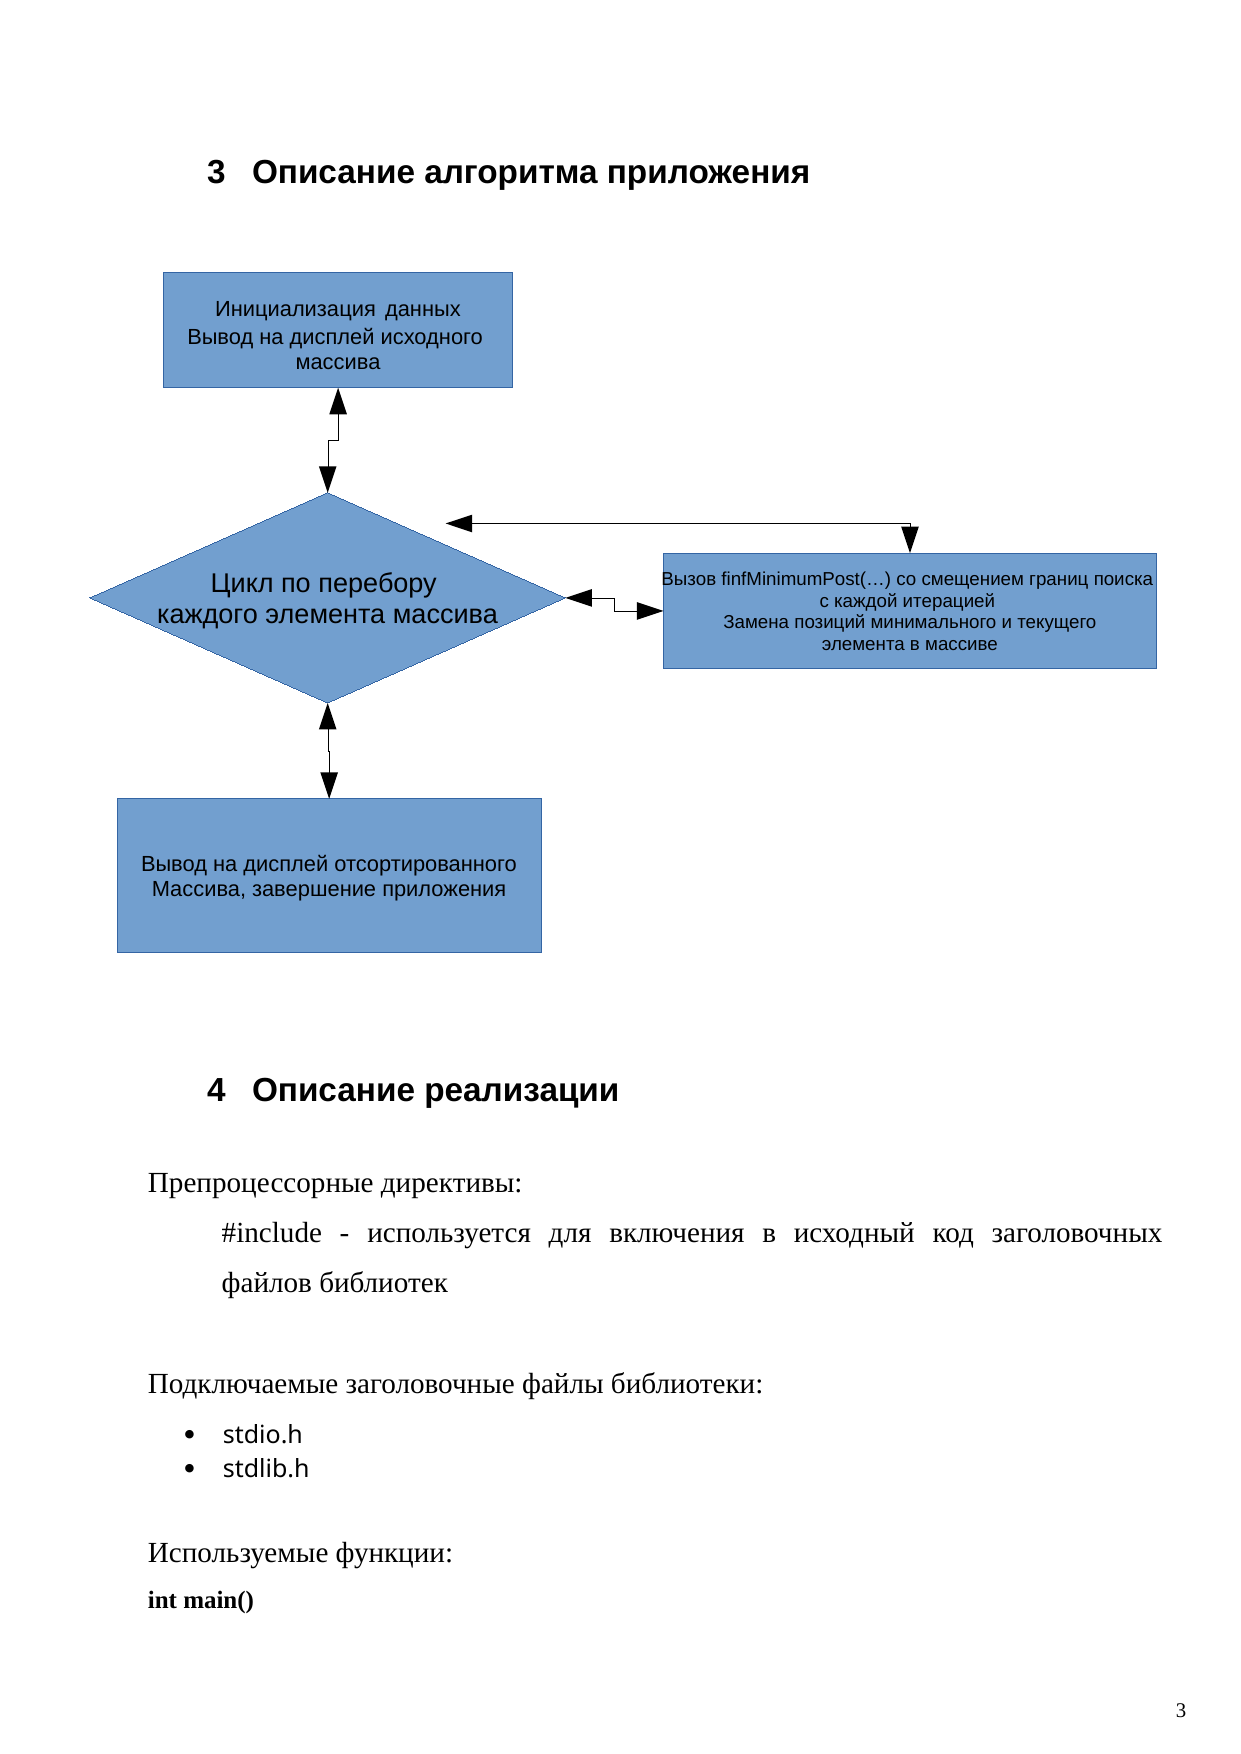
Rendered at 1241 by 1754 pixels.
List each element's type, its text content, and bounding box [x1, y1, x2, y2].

subtitle Описание алгоритма приложения [207, 152, 1181, 191]
text #include - используется для включения в исходный код заголовочных файлов библиотек [148, 1215, 1181, 1299]
text int main() [148, 1585, 1181, 1614]
text Подключаемые заголовочные файлы библиотеки: [148, 1366, 1181, 1400]
list stdio.h [185, 1416, 1181, 1451]
subtitle Описание реализации [207, 1070, 1181, 1108]
text Препроцессорные директивы: [148, 1165, 1181, 1198]
text Используемые функции: [148, 1535, 1181, 1568]
list stdlib.h [185, 1451, 1181, 1484]
